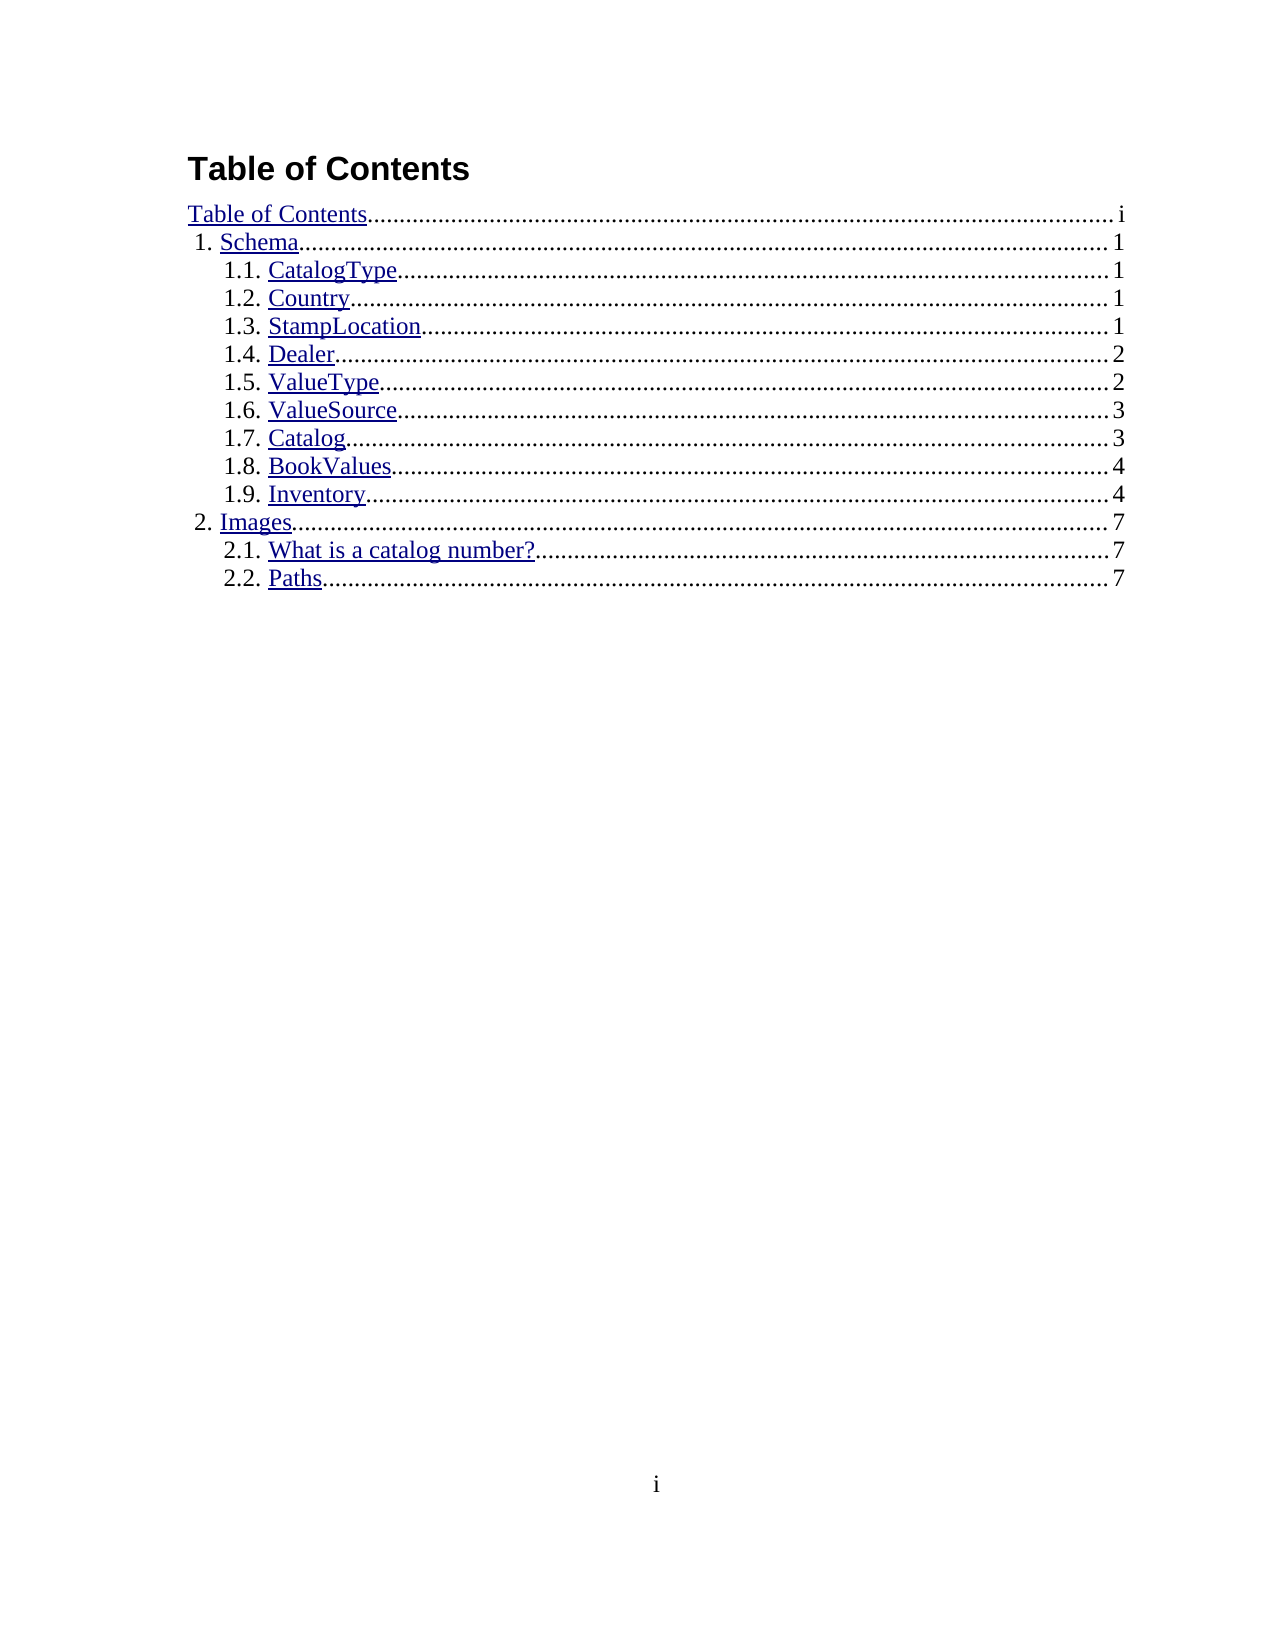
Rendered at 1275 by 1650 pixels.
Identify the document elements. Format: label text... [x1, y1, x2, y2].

text 1.1. CatalogType 1 [217, 256, 1125, 284]
text 1.2. Country 1 [217, 284, 1125, 312]
text 1.7. Catalog 3 [217, 424, 1125, 452]
text 1.8. BookValues 4 [217, 452, 1125, 480]
text 1.9. Inventory 4 [217, 480, 1125, 508]
text 1.3. StampLocation 1 [217, 312, 1125, 340]
text Table of Contents i [187, 200, 1125, 228]
text 2.1. What is a catalog number? 7 [217, 536, 1125, 564]
text 1. Schema 1 [187, 228, 1125, 256]
subtitle Table of Contents [187, 150, 1125, 187]
text 2.2. Paths 7 [217, 564, 1125, 592]
text 2. Images 7 [187, 508, 1125, 536]
text 1.4. Dealer 2 [217, 340, 1125, 368]
text 1.6. ValueSource 3 [217, 396, 1125, 424]
text 1.5. ValueType 2 [217, 368, 1125, 396]
